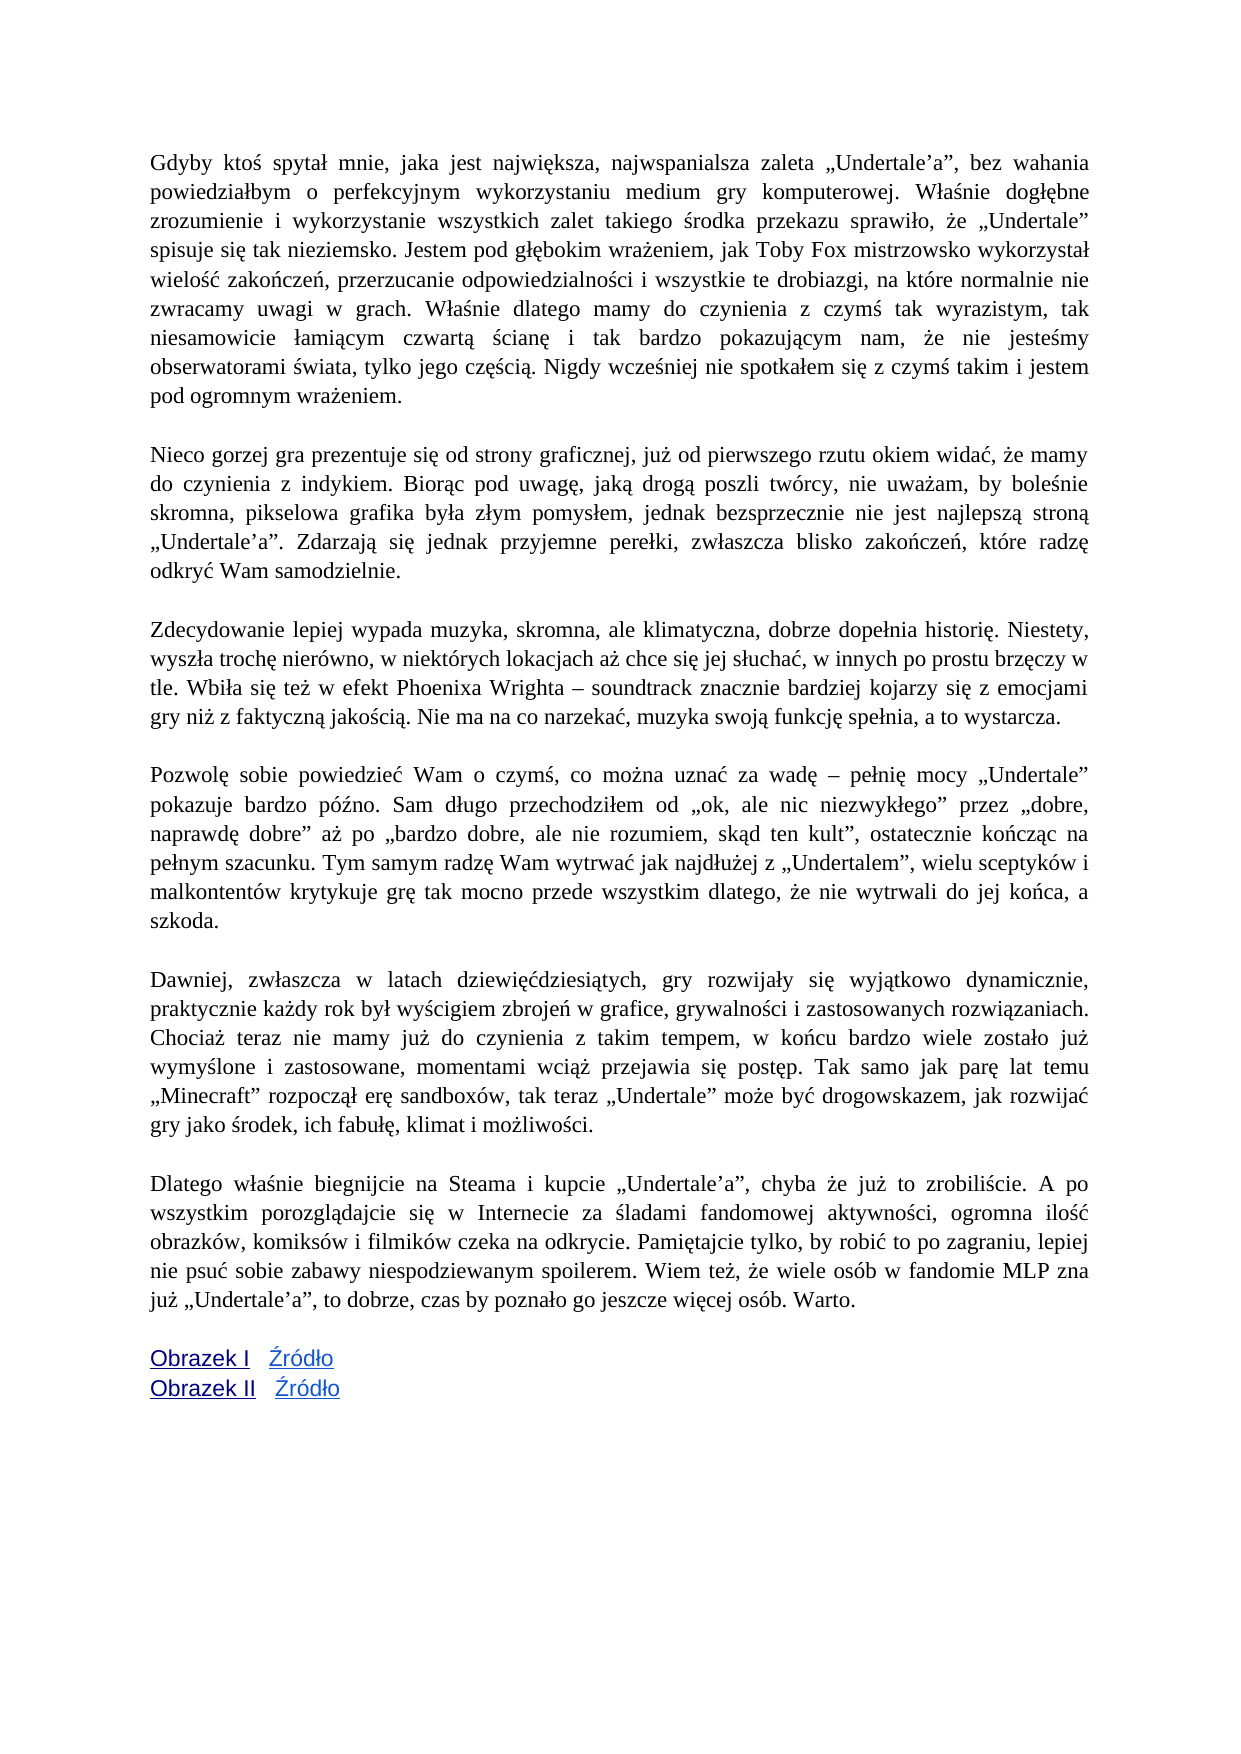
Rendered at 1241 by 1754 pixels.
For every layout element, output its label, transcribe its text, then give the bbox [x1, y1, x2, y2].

text Obrazek I Źródło [150, 1346, 1091, 1372]
text Zdecydowanie lepiej wypada muzyka, skromna, ale klimatyczna, dobrze dopełnia historię. Niestety, wyszła trochę nierówno, w niektórych lokacjach aż chce się jej słuchać, w innych po prostu brzęczy w tle. Wbiła się też w efekt Phoenixa Wrighta – soundtrack znacznie bardziej kojarzy się z emocjami gry niż z faktyczną jakością. Nie ma na co narzekać, muzyka swoją funkcję spełnia, a to wystarcza. [150, 617, 1091, 729]
text Gdyby ktoś spytał mnie, jaka jest największa, najwspanialsza zaleta „Undertale’a”, bez wahania powiedziałbym o perfekcyjnym wykorzystaniu medium gry komputerowej. Właśnie dogłębne zrozumienie i wykorzystanie wszystkich zalet takiego środka przekazu sprawiło, że „Undertale” spisuje się tak nieziemsko. Jestem pod głębokim wrażeniem, jak Toby Fox mistrzowsko wykorzystał wielość zakończeń, przerzucanie odpowiedzialności i wszystkie te drobiazgi, na które normalnie nie zwracamy uwagi w grach. Właśnie dlatego mamy do czynienia z czymś tak wyrazistym, tak niesamowicie łamiącym czwartą ścianę i tak bardzo pokazującym nam, że nie jesteśmy obserwatorami świata, tylko jego częścią. Nigdy wcześniej nie spotkałem się z czymś takim i jestem pod ogromnym wrażeniem. [150, 150, 1091, 409]
text Obrazek II Źródło [150, 1375, 1091, 1401]
text Pozwolę sobie powiedzieć Wam o czymś, co można uznać za wadę – pełnię mocy „Undertale” pokazuje bardzo późno. Sam długo przechodziłem od „ok, ale nic niezwykłego” przez „dobre, naprawdę dobre” aż po „bardzo dobre, ale nie rozumiem, skąd ten kult”, ostatecznie kończąc na pełnym szacunku. Tym samym radzę Wam wytrwać jak najdłużej z „Undertalem”, wielu sceptyków i malkontentów krytykuje grę tak mocno przede wszystkim dlatego, że nie wytrwali do jej końca, a szkoda. [150, 762, 1091, 934]
text Dlatego właśnie biegnijcie na Steama i kupcie „Undertale’a”, chyba że już to zrobiliście. A po wszystkim porozglądajcie się w Internecie za śladami fandomowej aktywności, ogromna ilość obrazków, komiksów i filmików czeka na odkrycie. Pamiętajcie tylko, by robić to po zagraniu, lepiej nie psuć sobie zabawy niespodziewanym spoilerem. Wiem też, że wiele osób w fandomie MLP zna już „Undertale’a”, to dobrze, czas by poznało go jeszcze więcej osób. Warto. [150, 1171, 1091, 1313]
text Dawniej, zwłaszcza w latach dziewięćdziesiątych, gry rozwijały się wyjątkowo dynamicznie, praktycznie każdy rok był wyścigiem zbrojeń w grafice, grywalności i zastosowanych rozwiązaniach. Chociaż teraz nie mamy już do czynienia z takim tempem, w końcu bardzo wiele zostało już wymyślone i zastosowane, momentami wciąż przejawia się postęp. Tak samo jak parę lat temu „Minecraft” rozpoczął erę sandboxów, tak teraz „Undertale” może być drogowskazem, jak rozwijać gry jako środek, ich fabułę, klimat i możliwości. [150, 967, 1091, 1138]
text Nieco gorzej gra prezentuje się od strony graficznej, już od pierwszego rzutu okiem widać, że mamy do czynienia z indykiem. Biorąc pod uwagę, jaką drogą poszli twórcy, nie uważam, by boleśnie skromna, pikselowa grafika była złym pomysłem, jednak bezsprzecznie nie jest najlepszą stroną „Undertale’a”. Zdarzają się jednak przyjemne perełki, zwłaszcza blisko zakończeń, które radzę odkryć Wam samodzielnie. [150, 442, 1091, 584]
